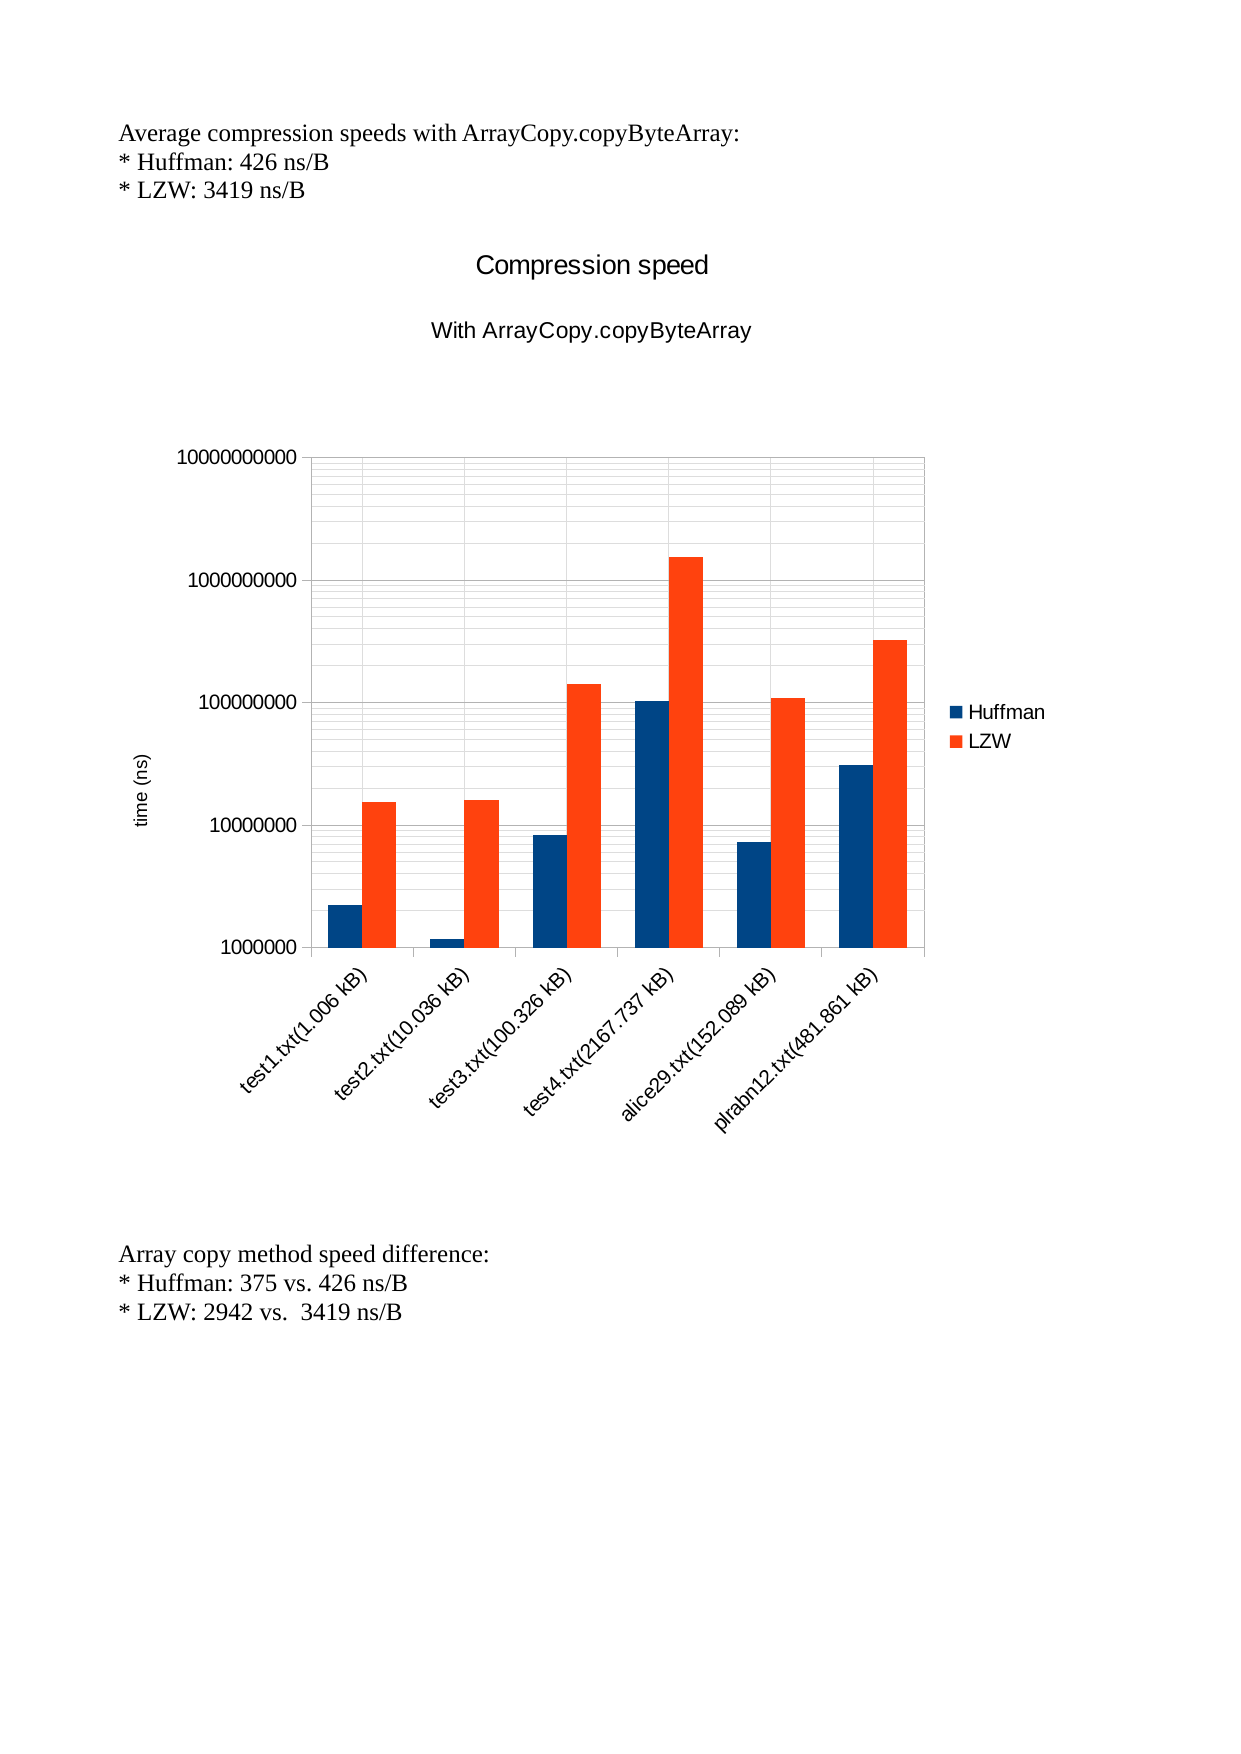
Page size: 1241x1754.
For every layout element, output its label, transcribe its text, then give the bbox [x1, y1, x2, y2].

text Average compression speeds with ArrayCopy.copyByteArray: [118, 118, 1122, 147]
text * Huffman: 375 vs. 426 ns/B [118, 1268, 1122, 1297]
text * Huffman: 426 ns/B [118, 147, 1122, 176]
text Array copy method speed difference: [118, 204, 1122, 1268]
text * LZW: 2942 vs. 3419 ns/B [118, 1297, 1122, 1326]
text * LZW: 3419 ns/B [118, 176, 1122, 204]
